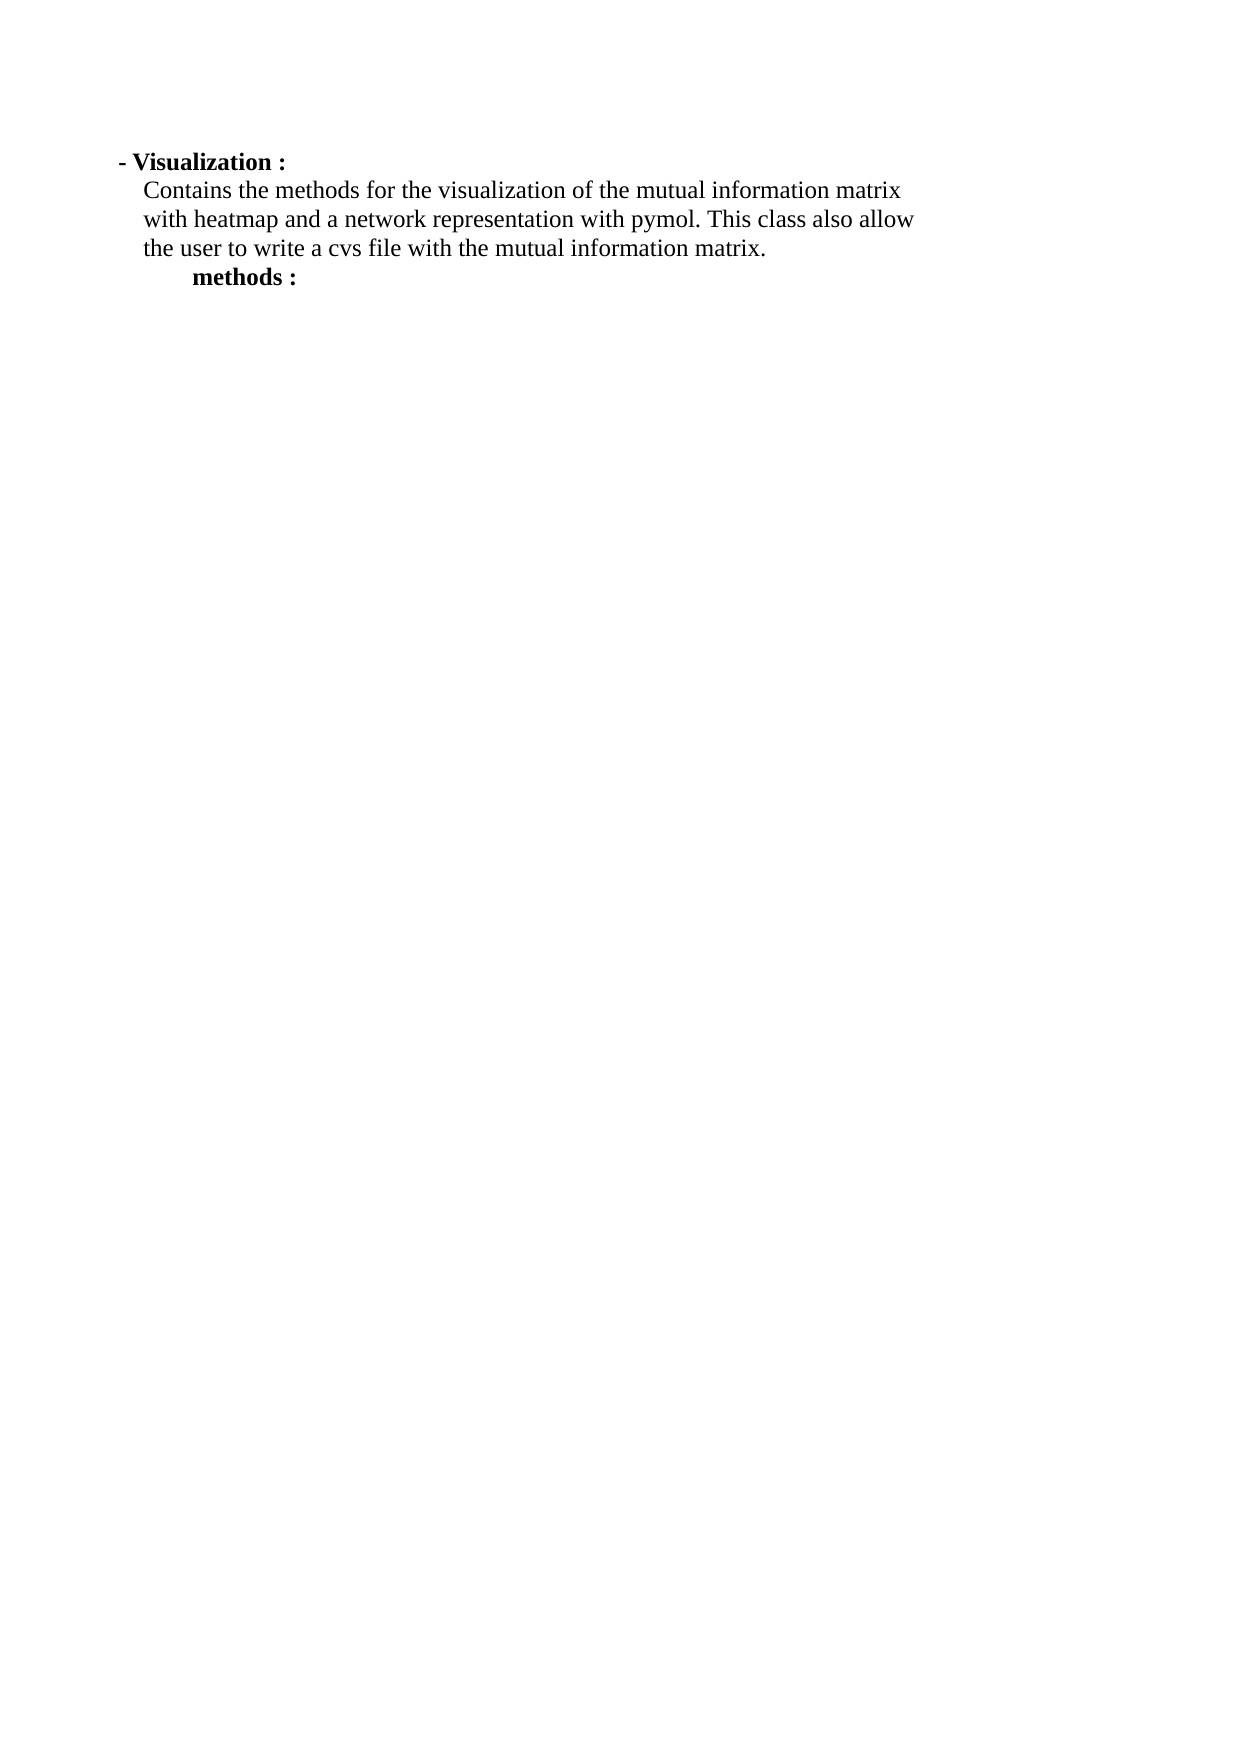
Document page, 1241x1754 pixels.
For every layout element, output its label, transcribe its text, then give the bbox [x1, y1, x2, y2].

text methods : [118, 262, 1122, 291]
text Contains the methods for the visualization of the mutual information matrix [118, 176, 1122, 204]
text - Visualization : [118, 147, 1122, 176]
text the user to write a cvs file with the mutual information matrix. [118, 233, 1122, 262]
text with heatmap and a network representation with pymol. This class also allow [118, 204, 1122, 233]
